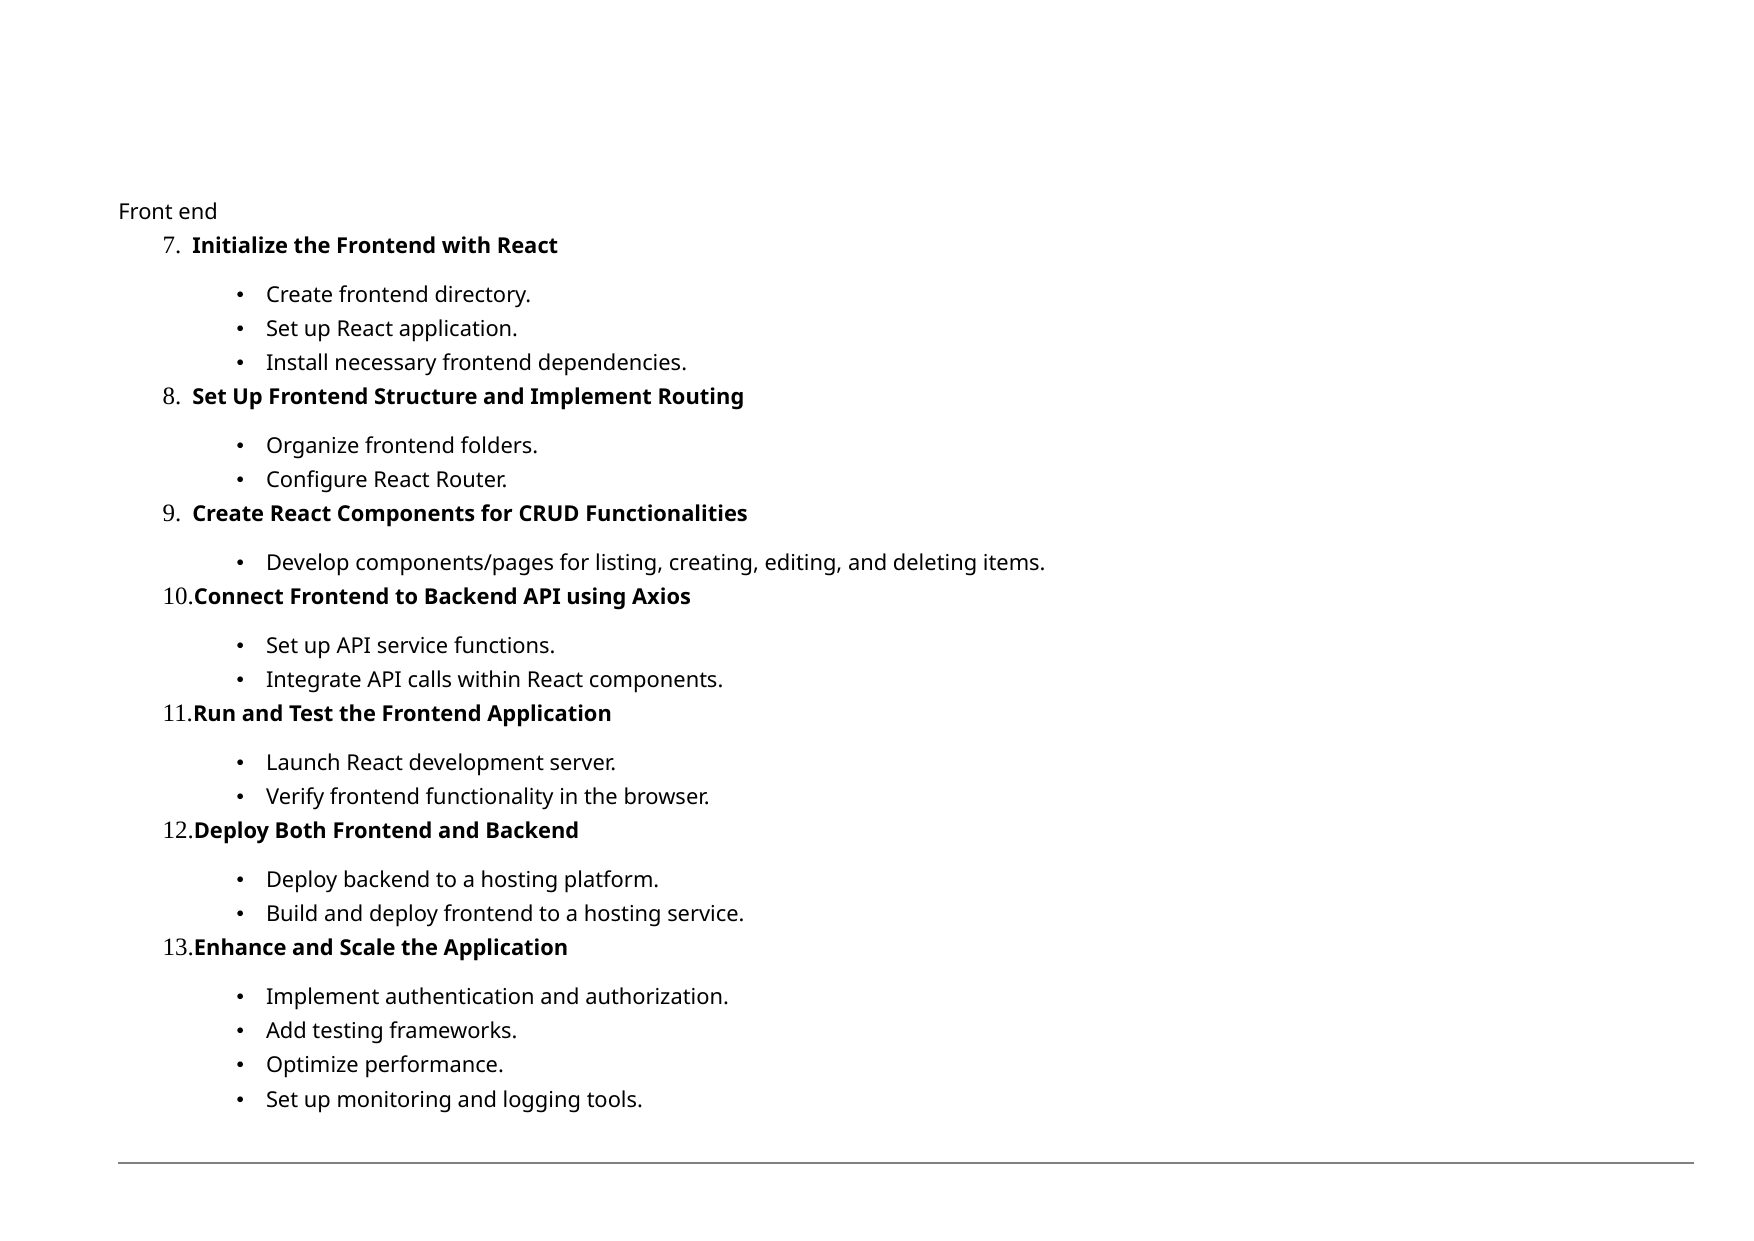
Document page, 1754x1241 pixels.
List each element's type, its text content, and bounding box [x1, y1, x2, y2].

list Add testing frameworks. [236, 1015, 1694, 1045]
list Create React Components for CRUD Functionalities [162, 498, 1694, 528]
list Set Up Frontend Structure and Implement Routing [162, 381, 1694, 411]
list Develop components/pages for listing, creating, editing, and deleting items. [236, 547, 1694, 577]
list Initialize the Frontend with React [162, 230, 1694, 260]
text Front end [118, 196, 1694, 226]
list Create frontend directory. [236, 279, 1694, 308]
list Enhance and Scale the Application [162, 932, 1694, 962]
list Deploy Both Frontend and Backend [162, 815, 1694, 845]
list Organize frontend folders. [236, 430, 1694, 460]
list Optimize performance. [236, 1049, 1694, 1079]
list Set up React application. [236, 313, 1694, 343]
list Launch React development server. [236, 747, 1694, 777]
list Deploy backend to a hosting platform. [236, 864, 1694, 894]
list Build and deploy frontend to a hosting service. [236, 898, 1694, 928]
list Set up API service functions. [236, 630, 1694, 660]
list Implement authentication and authorization. [236, 981, 1694, 1011]
list Set up monitoring and logging tools. [236, 1084, 1694, 1113]
list Connect Frontend to Backend API using Axios [162, 581, 1694, 611]
list Install necessary frontend dependencies. [236, 347, 1694, 377]
list Verify frontend functionality in the browser. [236, 781, 1694, 811]
list Run and Test the Frontend Application [162, 698, 1694, 728]
list Integrate API calls within React components. [236, 664, 1694, 694]
list Configure React Router. [236, 464, 1694, 494]
